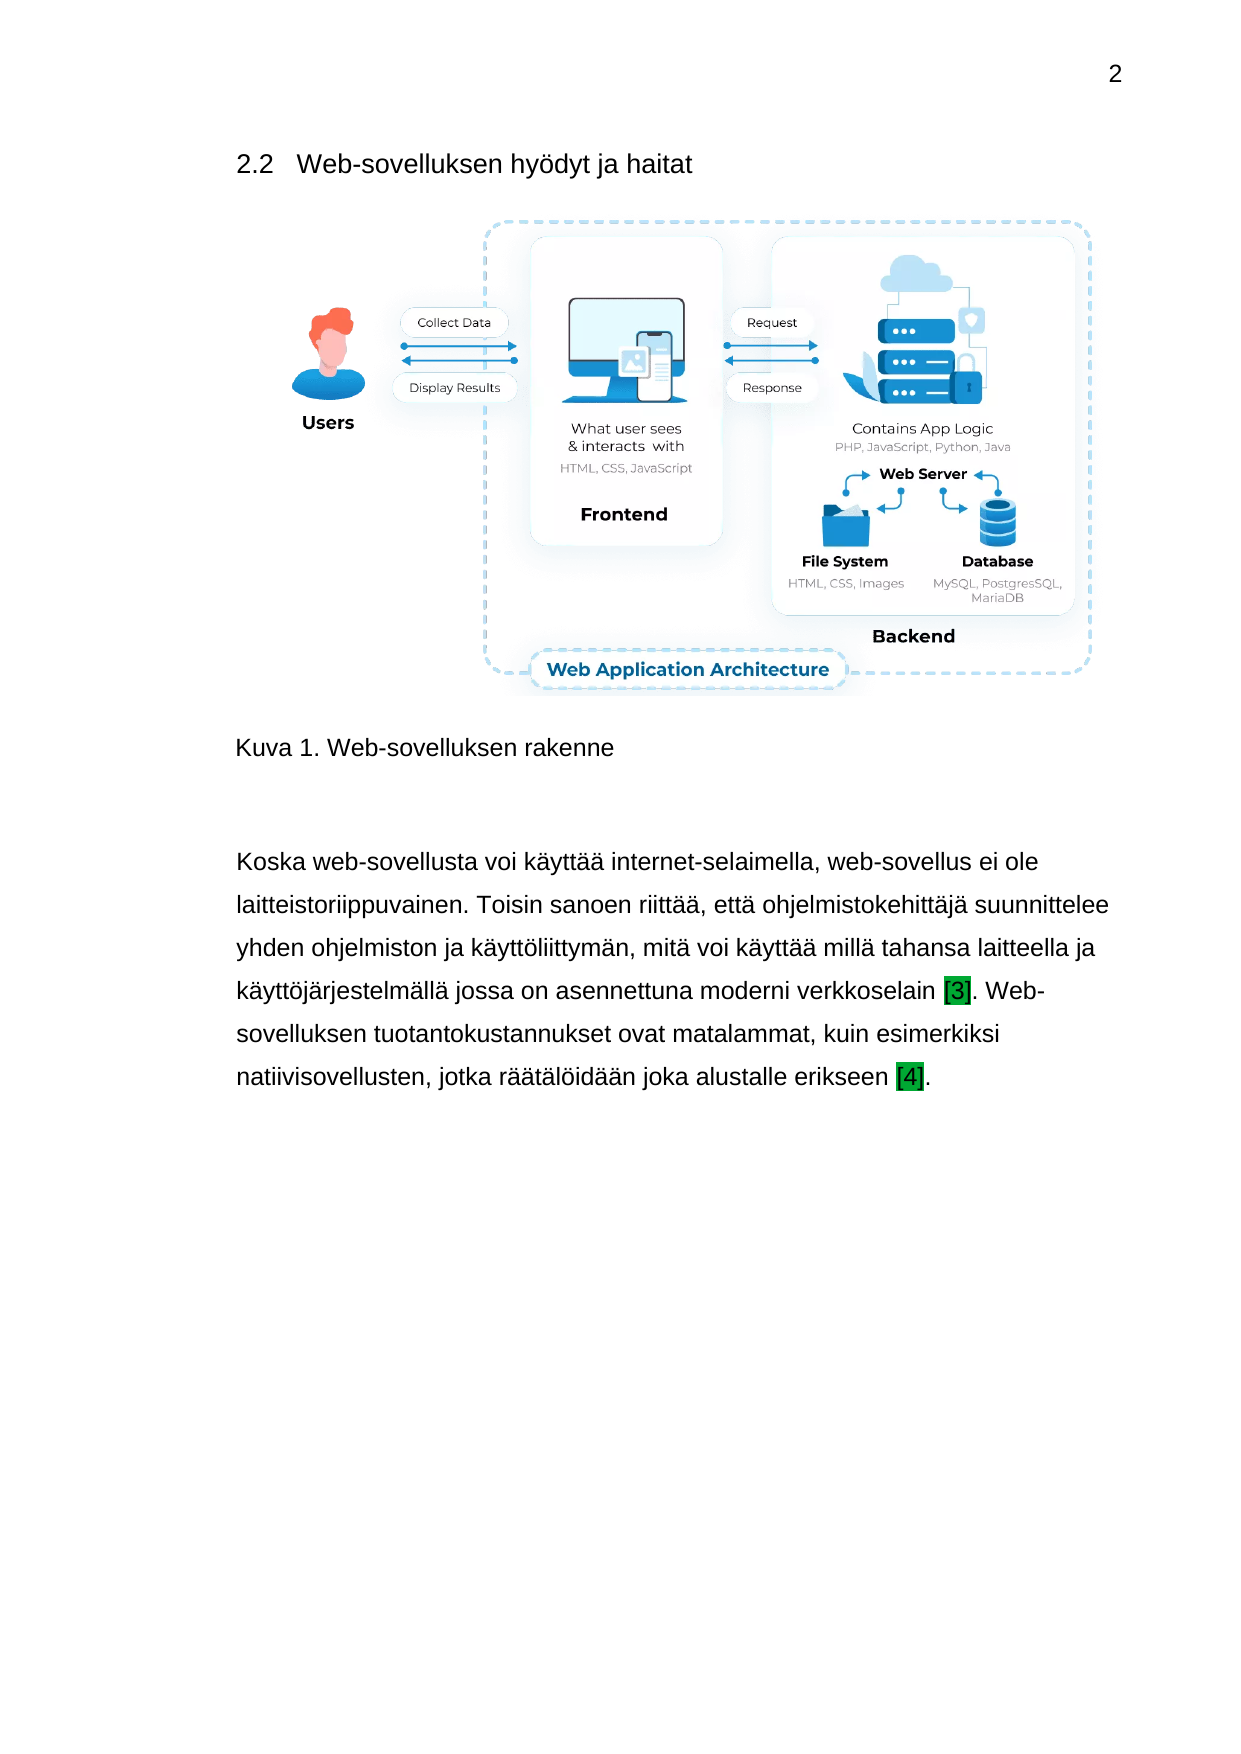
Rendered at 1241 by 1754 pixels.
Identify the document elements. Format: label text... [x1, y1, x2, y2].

text Koska web-sovellusta voi käyttää internet-selaimella, web-sovellus ei ole laitteistoriippuvainen. Toisin sanoen riittää, että ohjelmistokehittäjä suunnittelee yhden ohjelmiston ja käyttöliittymän, mitä voi käyttää millä tahansa laitteella ja käyttöjärjestelmällä jossa on asennettuna moderni verkkoselain [3]. Web-sovelluksen tuotantokustannukset ovat matalammat, kuin esimerkiksi natiivisovellusten, jotka räätälöidään joka alustalle erikseen [4]. [226, 204, 1122, 1091]
text Kuva 1. Web-sovelluksen rakenne [235, 696, 1103, 762]
picture [235, 213, 1104, 696]
subtitle Web-sovelluksen hyödyt ja haitat [236, 148, 1122, 179]
